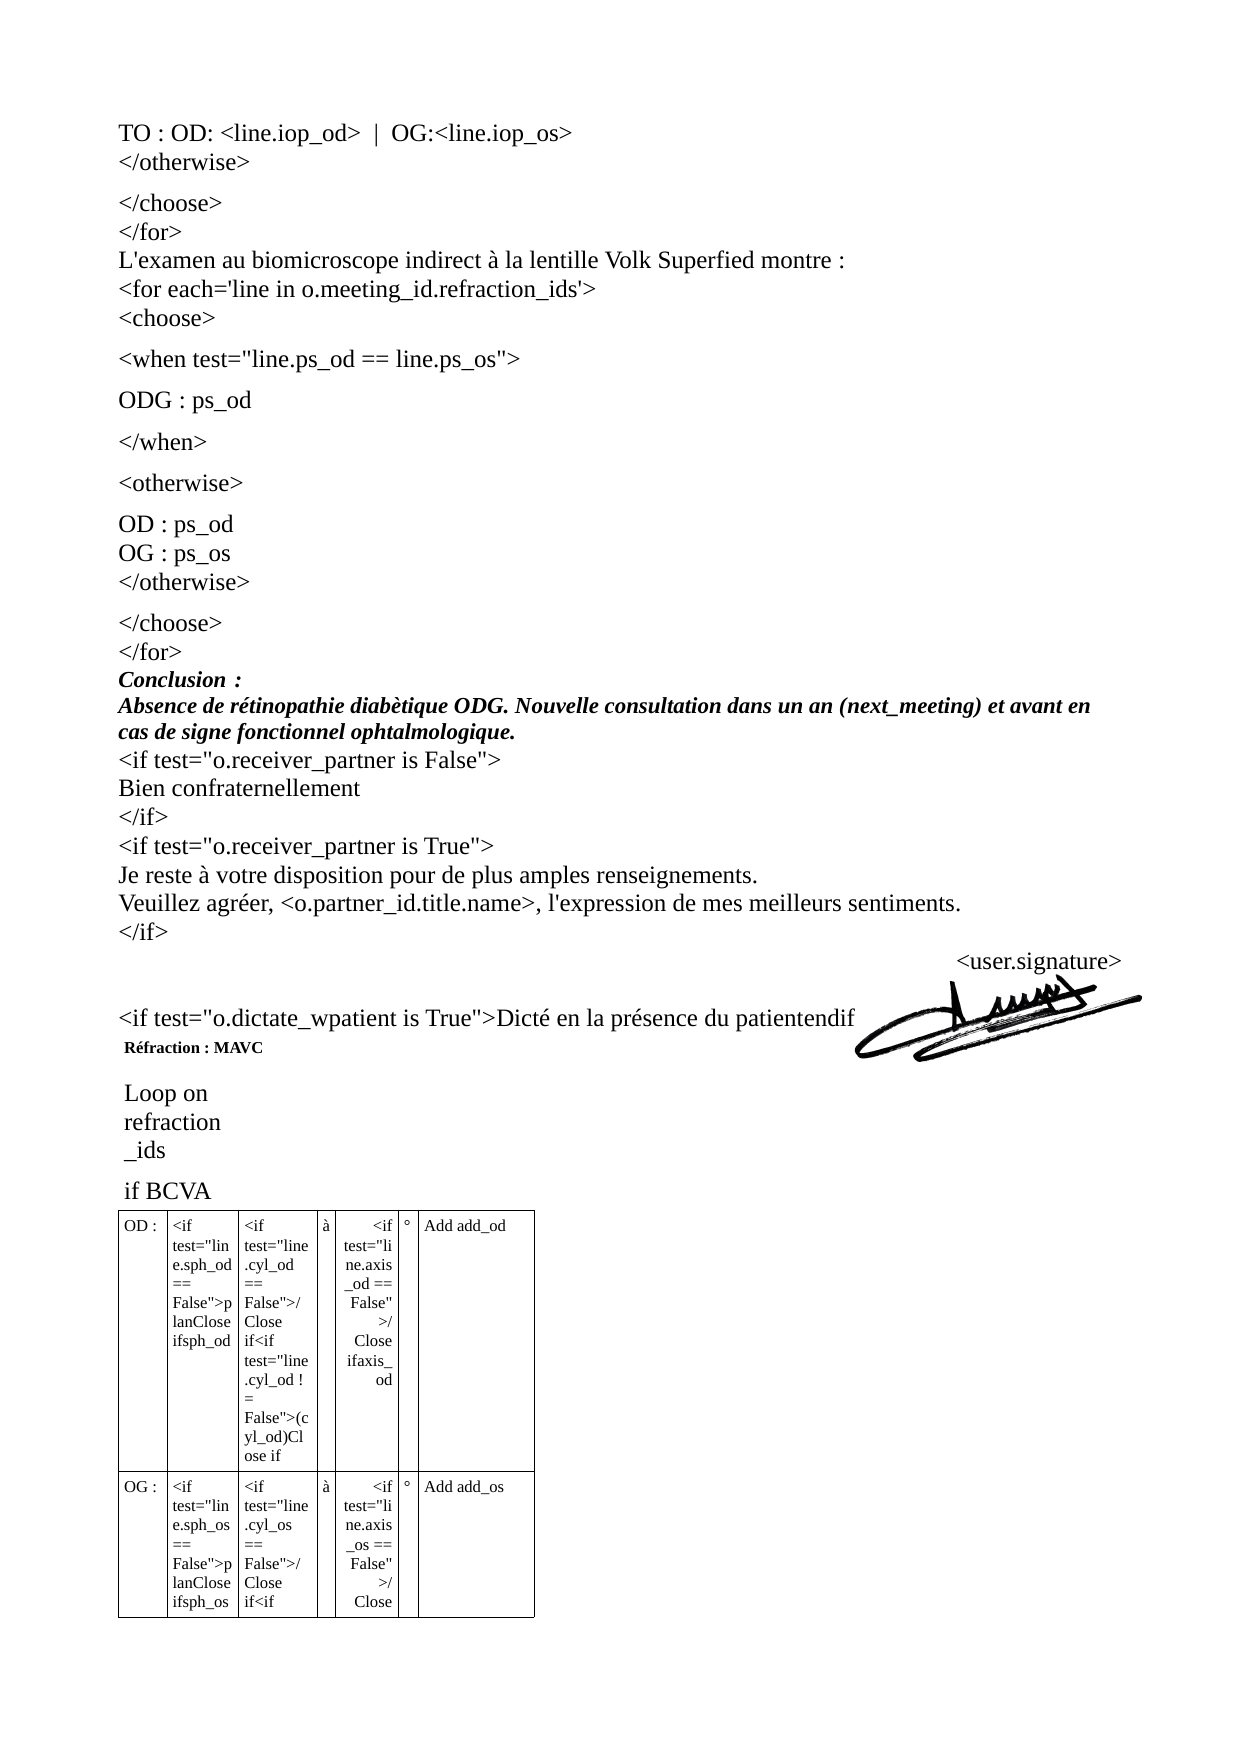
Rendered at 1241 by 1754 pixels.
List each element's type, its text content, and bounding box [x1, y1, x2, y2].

table_cell Add add_os [419, 1472, 534, 1617]
text <choose> [118, 303, 1122, 332]
text </choose> [118, 608, 1122, 637]
text <if test="o.dictate_wpatient is True">Dicté en la présence du patientendif [118, 1003, 854, 1032]
table_cell [398, 1073, 418, 1170]
text Bien confraternellement [118, 773, 1122, 802]
table_header [398, 1032, 418, 1072]
table_cell Loop on refraction_ids [118, 1073, 238, 1170]
table_cell Add add_od [419, 1211, 534, 1471]
table_header [418, 1032, 534, 1072]
table_cell OG : [119, 1472, 167, 1617]
text </choose> [118, 188, 1122, 217]
text </otherwise> [118, 147, 1122, 176]
text Veuillez agréer, <o.partner_id.title.name>, l'expression de mes meilleurs sentiments. [118, 888, 1122, 917]
text <otherwise> [118, 468, 1122, 497]
text <if test="o.receiver_partner is False"> [118, 745, 1122, 773]
text TO : OD: <line.iop_od> | OG:<line.iop_os> [118, 118, 1122, 147]
table_cell [239, 1073, 317, 1170]
table_header Réfraction : MAVC [118, 1032, 317, 1072]
table_cell <if test="line.cyl_od == False">/Close if<if test="line.cyl_od != False">(cyl_od)Close if [239, 1211, 317, 1471]
table_cell <if test="line.sph_od == False">planClose ifsph_od [168, 1211, 238, 1471]
text Conclusion : [118, 666, 1122, 692]
table_cell if BCVA [118, 1170, 238, 1210]
text <for each='line in o.meeting_id.refraction_ids'> [118, 274, 1122, 303]
picture [854, 974, 1143, 1062]
text </for> [118, 217, 1122, 246]
text <when test="line.ps_od == line.ps_os"> [118, 344, 1122, 373]
table_cell <if test="line.sph_os == False">planClose ifsph_os [168, 1472, 238, 1617]
table_header [335, 1032, 398, 1072]
table_cell [418, 1170, 534, 1210]
text </if> [118, 917, 1122, 946]
table_cell [335, 1073, 398, 1170]
text ODG : ps_od [118, 386, 1122, 414]
text <if test="o.receiver_partner is True"> [118, 831, 1122, 860]
text OG : ps_os [118, 538, 1122, 567]
table_cell [317, 1170, 335, 1210]
table_cell [418, 1073, 534, 1170]
text </otherwise> [118, 567, 1122, 596]
table_cell [335, 1170, 398, 1210]
table_cell ° [399, 1472, 418, 1617]
table_header [317, 1032, 335, 1072]
table_cell <if test="line.cyl_os == False">/Close if<if [239, 1472, 317, 1617]
text Absence de rétinopathie diabètique ODG. Nouvelle consultation dans un an (next_meeting) et avant en cas de signe fonctionnel ophtalmologique. [118, 692, 1122, 745]
text </when> [118, 427, 1122, 456]
table_cell [239, 1170, 317, 1210]
table_cell OD : [119, 1211, 167, 1471]
table_cell <if test="line.axis_os == False">/Close [336, 1472, 398, 1617]
text OD : ps_od [118, 509, 1122, 538]
table_cell [398, 1170, 418, 1210]
text L'examen au biomicroscope indirect à la lentille Volk Superfied montre : [118, 246, 1122, 274]
table_cell ° [399, 1211, 418, 1471]
text <user.signature> [118, 946, 1122, 975]
text Je reste à votre disposition pour de plus amples renseignements. [118, 860, 1122, 888]
text </for> [118, 637, 1122, 666]
table_cell à [318, 1472, 335, 1617]
table_cell [317, 1073, 335, 1170]
table_cell à [318, 1211, 335, 1471]
text </if> [118, 802, 1122, 831]
table_cell <if test="line.axis_od == False">/Close ifaxis_od [336, 1211, 398, 1471]
